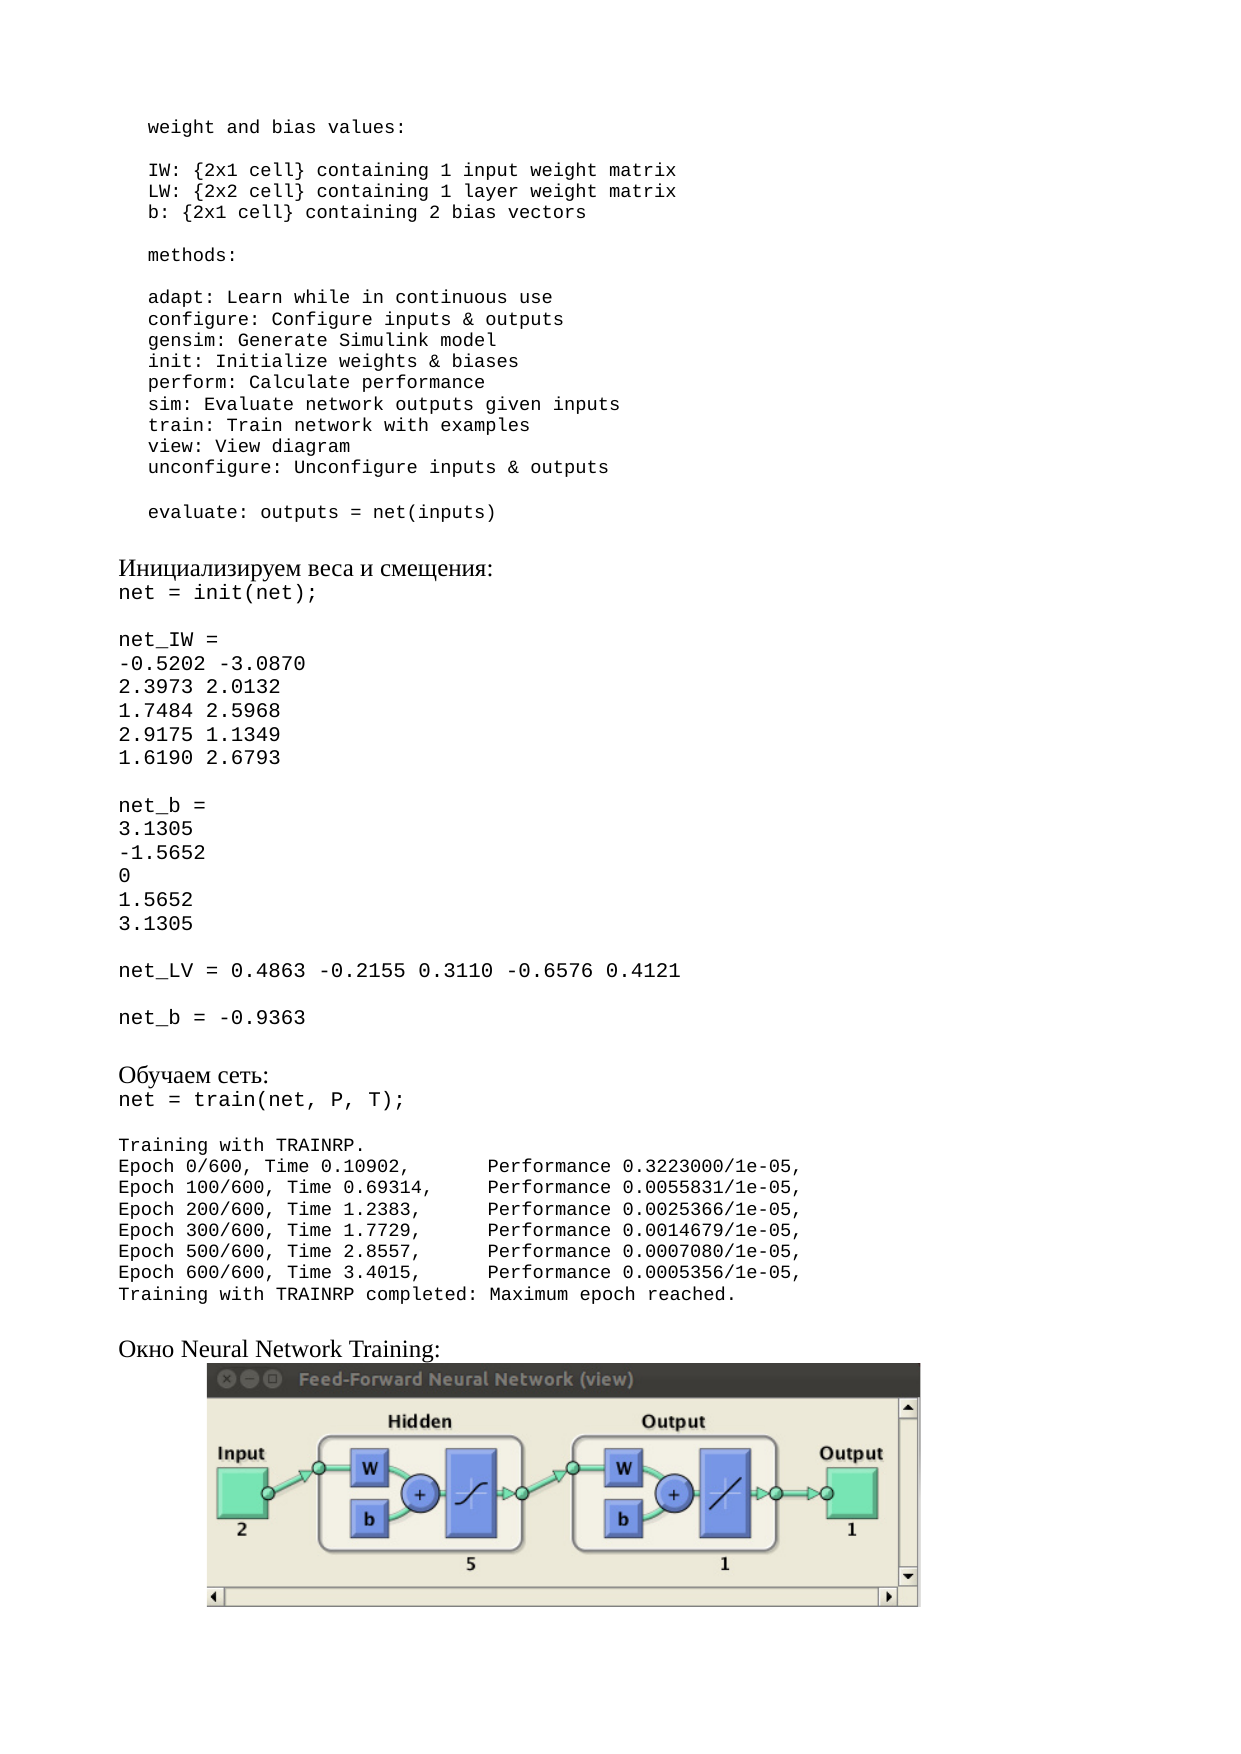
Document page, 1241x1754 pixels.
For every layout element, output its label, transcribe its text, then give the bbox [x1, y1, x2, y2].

text -1.5652 [118, 842, 1122, 866]
text gensim: Generate Simulink model [118, 331, 1122, 352]
text 1.5652 [118, 889, 1122, 913]
text net_b = [118, 794, 1122, 818]
text Training with TRAINRP. Epoch 0/600, Time 0.10902, Performance 0.3223000/1e-05, Epoch 100/600, Time 0.69314, Performance 0.0055831/1e-05, Epoch 200/600, Time 1.2383, Performance 0.0025366/1e-05, Epoch 300/600, Time 1.7729, Performance 0.0014679/1e-05, Epoch 500/600, Time 2.8557, Performance 0.0007080/1e-05, Epoch 600/600, Time 3.4015, Performance 0.0005356/1e-05, Training with TRAINRP completed: Maximum epoch reached. [118, 1136, 1122, 1306]
text net_LV = 0.4863 -0.2155 0.3110 -0.6576 0.4121 [118, 960, 1122, 984]
picture [206, 1363, 921, 1607]
text train: Train network with examples [118, 416, 1122, 437]
text 3.1305 [118, 913, 1122, 936]
text Инициализируем веса и смещения: [118, 553, 1122, 582]
text adapt: Learn while in continuous use [118, 288, 1122, 309]
text net = init(net); [118, 582, 1122, 605]
text view: View diagram [118, 437, 1122, 458]
text weight and bias values: [118, 118, 1122, 139]
text evaluate: outputs = net(inputs) [118, 501, 1122, 524]
text net = train(net, P, T); [118, 1088, 1122, 1112]
text sim: Evaluate network outputs given inputs [118, 394, 1122, 416]
text perform: Calculate performance [118, 373, 1122, 394]
text 0 [118, 866, 1122, 889]
text 2.3973 2.0132 [118, 676, 1122, 700]
text methods: [118, 246, 1122, 267]
text LW: {2x2 cell} containing 1 layer weight matrix [118, 182, 1122, 203]
text net_b = -0.9363 [118, 1007, 1122, 1031]
text init: Initialize weights & biases [118, 352, 1122, 373]
text b: {2x1 cell} containing 2 bias vectors [118, 203, 1122, 224]
text 3.1305 [118, 818, 1122, 842]
text unconfigure: Unconfigure inputs & outputs [118, 458, 1122, 479]
text IW: {2x1 cell} containing 1 input weight matrix [118, 161, 1122, 182]
text net_IW = [118, 629, 1122, 653]
text 1.6190 2.6793 [118, 747, 1122, 771]
text Обучаем сеть: [118, 1060, 1122, 1088]
text Окно Neural Network Training: [118, 1334, 1122, 1363]
text 1.7484 2.5968 [118, 700, 1122, 724]
text -0.5202 -3.0870 [118, 653, 1122, 676]
text 2.9175 1.1349 [118, 724, 1122, 747]
text configure: Configure inputs & outputs [118, 309, 1122, 331]
